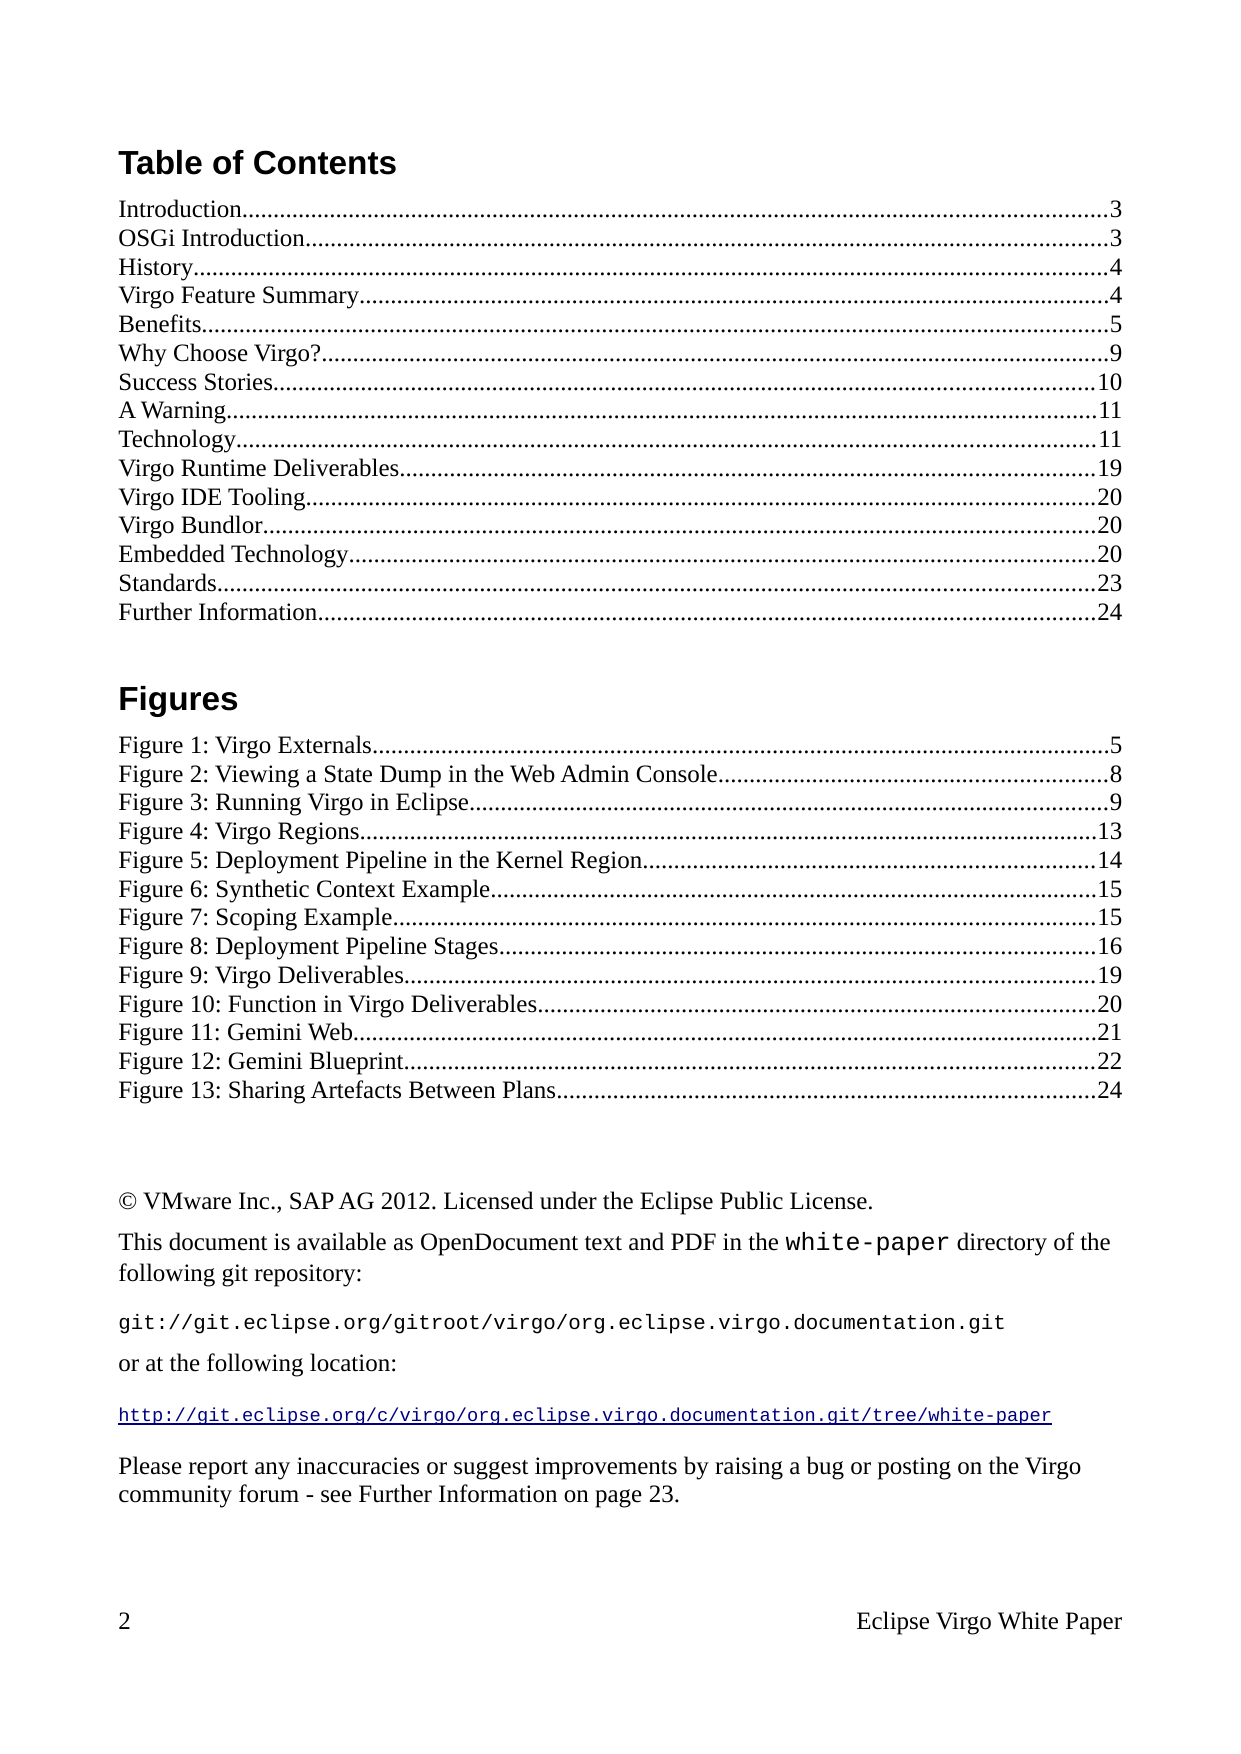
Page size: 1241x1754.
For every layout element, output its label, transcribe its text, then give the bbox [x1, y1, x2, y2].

text © VMware Inc., SAP AG 2012. Licensed under the Eclipse Public License. [118, 1186, 1122, 1215]
text Virgo Feature Summary 4 [118, 280, 1122, 309]
text Figure 1: Virgo Externals 5 [118, 730, 1122, 759]
text or at the following location: [118, 1348, 1122, 1377]
text Virgo Runtime Deliverables 19 [118, 453, 1122, 482]
text Figure 7: Scoping Example 15 [118, 902, 1122, 931]
text OSGi Introduction 3 [118, 223, 1122, 252]
text Figure 13: Sharing Artefacts Between Plans 24 [118, 1075, 1122, 1104]
text Figure 4: Virgo Regions 13 [118, 816, 1122, 845]
text Please report any inaccuracies or suggest improvements by raising a bug or posting on the Virgo community forum - see Further Information on page 24. [118, 1451, 1122, 1508]
subtitle Figures [118, 679, 1122, 717]
text A Warning 11 [118, 395, 1122, 424]
text git://git.eclipse.org/gitroot/virgo/org.eclipse.virgo.documentation.git [118, 1299, 1122, 1336]
text Standards 23 [118, 568, 1122, 597]
subtitle Table of Contents [118, 143, 1122, 182]
text Benefits 5 [118, 309, 1122, 338]
text History 4 [118, 252, 1122, 280]
text Technology 11 [118, 424, 1122, 453]
text Virgo IDE Tooling 20 [118, 482, 1122, 510]
text Figure 12: Gemini Blueprint 22 [118, 1046, 1122, 1075]
text Figure 5: Deployment Pipeline in the Kernel Region 14 [118, 845, 1122, 874]
text Embedded Technology 20 [118, 539, 1122, 568]
text Figure 6: Synthetic Context Example 15 [118, 874, 1122, 902]
text Figure 11: Gemini Web 21 [118, 1017, 1122, 1046]
text http://git.eclipse.org/c/virgo/org.eclipse.virgo.documentation.git/tree/white-paper [118, 1406, 1122, 1427]
text Figure 10: Function in Virgo Deliverables 20 [118, 989, 1122, 1017]
text Figure 8: Deployment Pipeline Stages 16 [118, 931, 1122, 960]
text Further Information 24 [118, 597, 1122, 625]
text Success Stories 10 [118, 367, 1122, 395]
text Figure 9: Virgo Deliverables 19 [118, 960, 1122, 989]
text Figure 2: Viewing a State Dump in the Web Admin Console 8 [118, 759, 1122, 787]
text Introduction 3 [118, 194, 1122, 223]
text This document is available as OpenDocument text and PDF in the white-paper directory of the following git repository: [118, 1227, 1122, 1287]
text Virgo Bundlor 20 [118, 510, 1122, 539]
text Figure 3: Running Virgo in Eclipse 9 [118, 787, 1122, 816]
text Why Choose Virgo? 9 [118, 338, 1122, 367]
